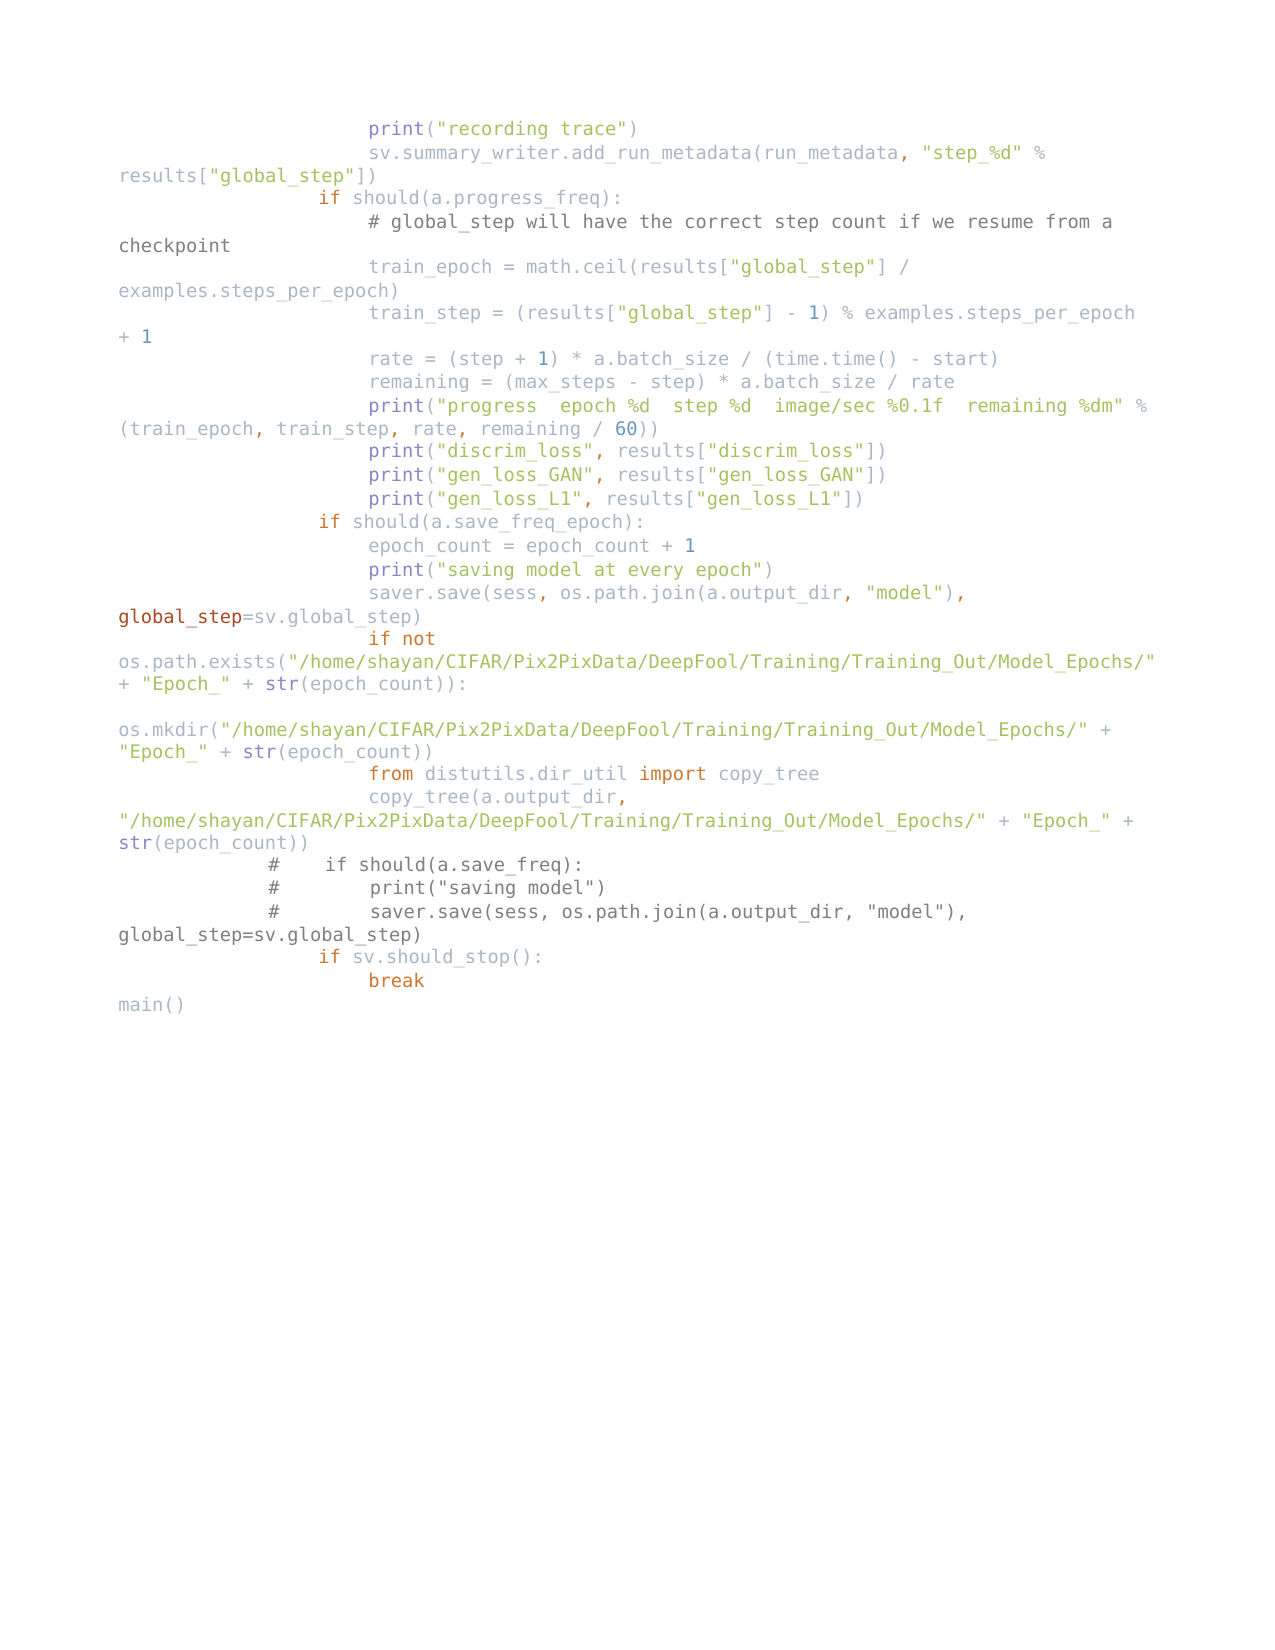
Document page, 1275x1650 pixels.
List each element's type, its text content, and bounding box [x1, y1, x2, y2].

text sv.summary_writer.add_run_metadata(run_metadata, "step_%d" % results["global_step"]) [118, 142, 1157, 187]
text rate = (step + 1) * a.batch_size / (time.time() - start) [118, 347, 1157, 371]
text saver.save(sess, os.path.join(a.output_dir, "model"), global_step=sv.global_step) [118, 582, 1157, 628]
text main() [118, 994, 1157, 1016]
text print("gen_loss_GAN", results["gen_loss_GAN"]) [118, 464, 1157, 488]
text # saver.save(sess, os.path.join(a.output_dir, "model"), global_step=sv.global_step) [118, 901, 1157, 946]
text # print("saving model") [118, 877, 1157, 901]
text # if should(a.save_freq): [118, 853, 1157, 877]
text os.mkdir("/home/shayan/CIFAR/Pix2PixData/DeepFool/Training/Training_Out/Model_Epochs/" + "Epoch_" + str(epoch_count)) [118, 695, 1157, 762]
text break [118, 970, 1157, 994]
text # global_step will have the correct step count if we resume from a checkpoint [118, 211, 1157, 256]
text remaining = (max_steps - step) * a.batch_size / rate [118, 371, 1157, 395]
text copy_tree(a.output_dir, "/home/shayan/CIFAR/Pix2PixData/DeepFool/Training/Training_Out/Model_Epochs/" + "Epoch_" + str(epoch_count)) [118, 786, 1157, 853]
text if sv.should_stop(): [118, 946, 1157, 970]
text print("saving model at every epoch") [118, 558, 1157, 582]
text if not os.path.exists("/home/shayan/CIFAR/Pix2PixData/DeepFool/Training/Training_Out/Model_Epochs/" + "Epoch_" + str(epoch_count)): [118, 628, 1157, 695]
text print("recording trace") [118, 118, 1157, 142]
text train_step = (results["global_step"] - 1) % examples.steps_per_epoch + 1 [118, 302, 1157, 347]
text if should(a.save_freq_epoch): [118, 511, 1157, 535]
text train_epoch = math.ceil(results["global_step"] / examples.steps_per_epoch) [118, 256, 1157, 302]
text epoch_count = epoch_count + 1 [118, 535, 1157, 558]
text print("progress epoch %d step %d image/sec %0.1f remaining %dm" % (train_epoch, train_step, rate, remaining / 60)) [118, 395, 1157, 440]
text print("gen_loss_L1", results["gen_loss_L1"]) [118, 488, 1157, 511]
text if should(a.progress_freq): [118, 187, 1157, 211]
text from distutils.dir_util import copy_tree [118, 762, 1157, 786]
text print("discrim_loss", results["discrim_loss"]) [118, 440, 1157, 464]
